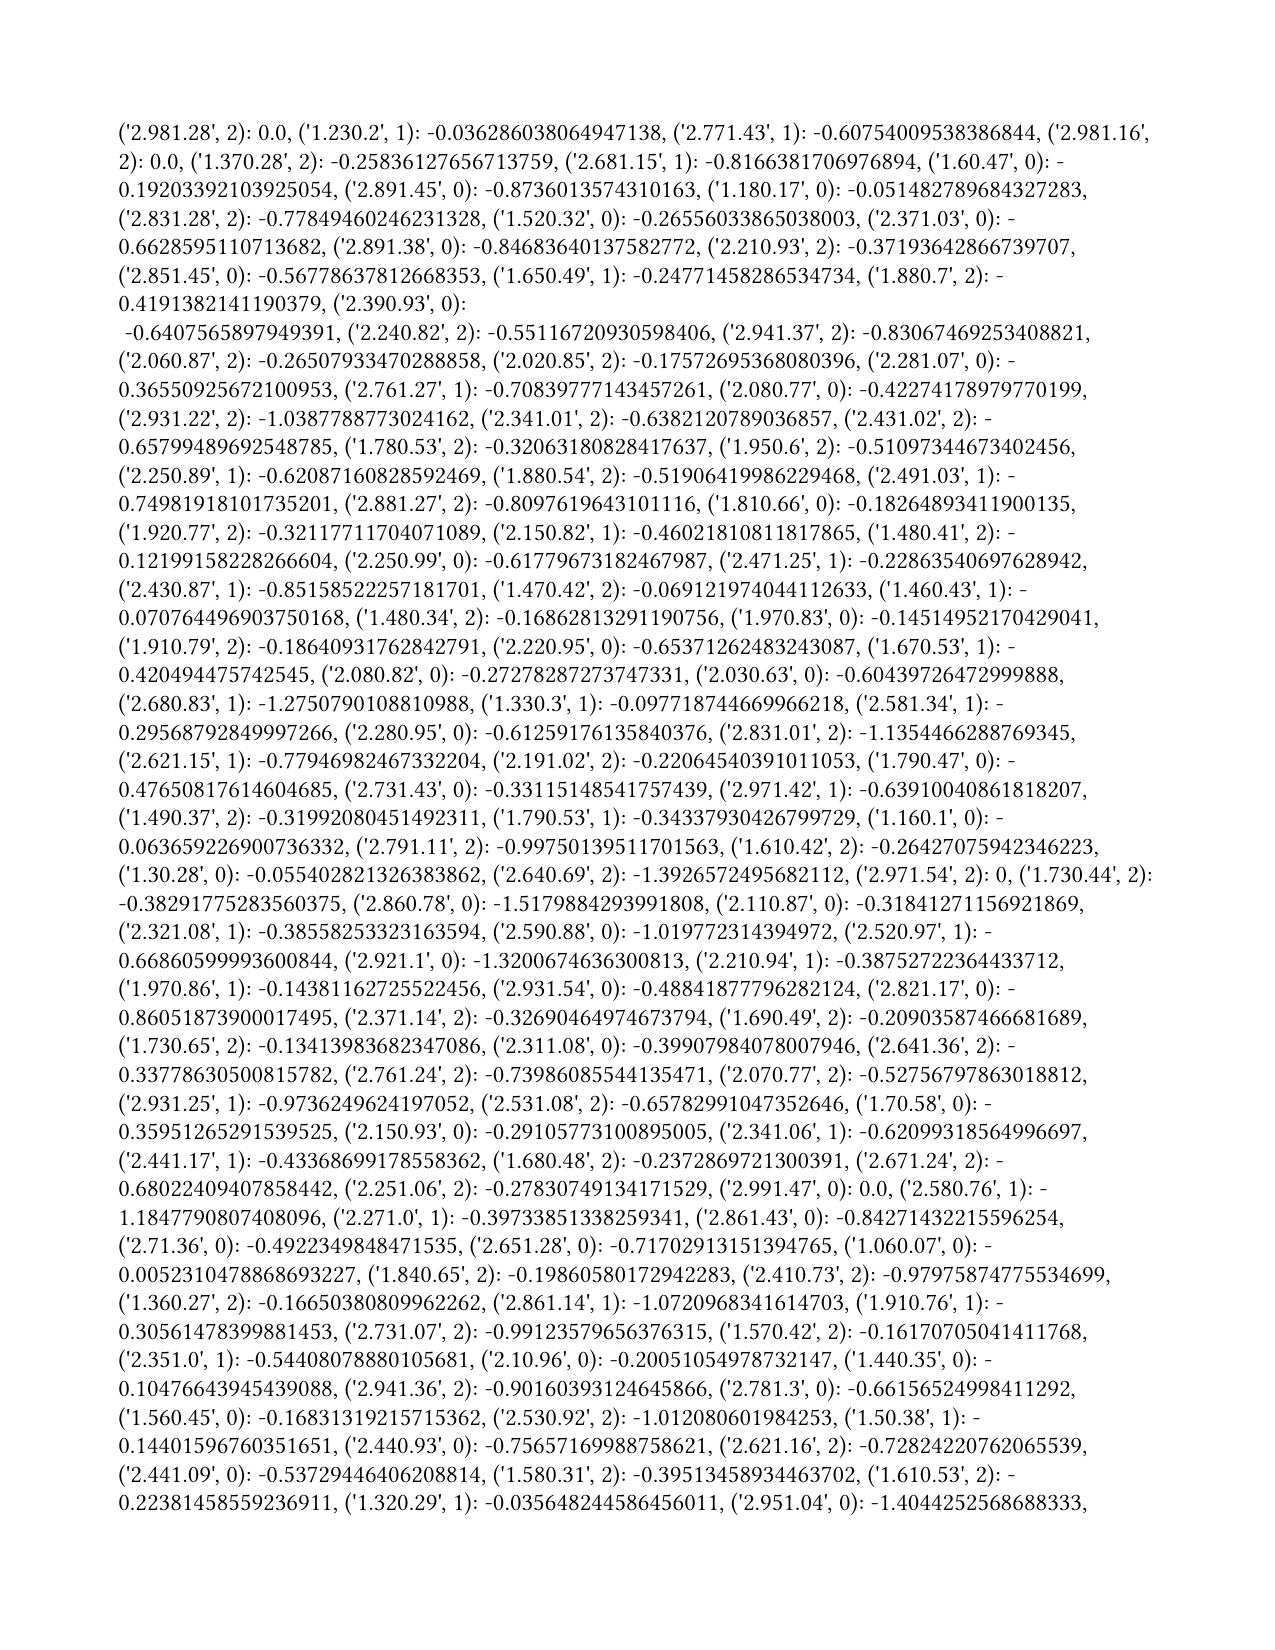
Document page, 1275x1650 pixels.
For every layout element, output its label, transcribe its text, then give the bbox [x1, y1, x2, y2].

text -0.6407565897949391, ('2.240.82', 2): -0.55116720930598406, ('2.941.37', 2): -0.83067469253408821, ('2.060.87', 2): -0.26507933470288858, ('2.020.85', 2): -0.17572695368080396, ('2.281.07', 0): -0.36550925672100953, ('2.761.27', 1): -0.70839777143457261, ('2.080.77', 0): -0.42274178979770199, ('2.931.22', 2): -1.0387788773024162, ('2.341.01', 2): -0.6382120789036857, ('2.431.02', 2): -0.65799489692548785, ('1.780.53', 2): -0.32063180828417637, ('1.950.6', 2): -0.51097344673402456, ('2.250.89', 1): -0.62087160828592469, ('1.880.54', 2): -0.51906419986229468, ('2.491.03', 1): -0.74981918101735201, ('2.881.27', 2): -0.8097619643101116, ('1.810.66', 0): -0.18264893411900135, ('1.920.77', 2): -0.32117711704071089, ('2.150.82', 1): -0.46021810811817865, ('1.480.41', 2): -0.12199158228266604, ('2.250.99', 0): -0.61779673182467987, ('2.471.25', 1): -0.22863540697628942, ('2.430.87', 1): -0.85158522257181701, ('1.470.42', 2): -0.069121974044112633, ('1.460.43', 1): -0.070764496903750168, ('1.480.34', 2): -0.16862813291190756, ('1.970.83', 0): -0.14514952170429041, ('1.910.79', 2): -0.18640931762842791, ('2.220.95', 0): -0.65371262483243087, ('1.670.53', 1): -0.420494475742545, ('2.080.82', 0): -0.27278287273747331, ('2.030.63', 0): -0.60439726472999888, ('2.680.83', 1): -1.2750790108810988, ('1.330.3', 1): -0.097718744669966218, ('2.581.34', 1): -0.29568792849997266, ('2.280.95', 0): -0.61259176135840376, ('2.831.01', 2): -1.1354466288769345, ('2.621.15', 1): -0.77946982467332204, ('2.191.02', 2): -0.22064540391011053, ('1.790.47', 0): -0.47650817614604685, ('2.731.43', 0): -0.33115148541757439, ('2.971.42', 1): -0.63910040861818207, ('1.490.37', 2): -0.31992080451492311, ('1.790.53', 1): -0.34337930426799729, ('1.160.1', 0): -0.063659226900736332, ('2.791.11', 2): -0.99750139511701563, ('1.610.42', 2): -0.26427075942346223, ('1.30.28', 0): -0.055402821326383862, ('2.640.69', 2): -1.3926572495682112, ('2.971.54', 2): 0, ('1.730.44', 2): -0.38291775283560375, ('2.860.78', 0): -1.5179884293991808, ('2.110.87', 0): -0.31841271156921869, ('2.321.08', 1): -0.38558253323163594, ('2.590.88', 0): -1.019772314394972, ('2.520.97', 1): -0.66860599993600844, ('2.921.1', 0): -1.3200674636300813, ('2.210.94', 1): -0.38752722364433712, ('1.970.86', 1): -0.14381162725522456, ('2.931.54', 0): -0.48841877796282124, ('2.821.17', 0): -0.86051873900017495, ('2.371.14', 2): -0.32690464974673794, ('1.690.49', 2): -0.20903587466681689, ('1.730.65', 2): -0.13413983682347086, ('2.311.08', 0): -0.39907984078007946, ('2.641.36', 2): -0.33778630500815782, ('2.761.24', 2): -0.73986085544135471, ('2.070.77', 2): -0.52756797863018812, ('2.931.25', 1): -0.9736249624197052, ('2.531.08', 2): -0.65782991047352646, ('1.70.58', 0): -0.35951265291539525, ('2.150.93', 0): -0.29105773100895005, ('2.341.06', 1): -0.62099318564996697, ('2.441.17', 1): -0.43368699178558362, ('1.680.48', 2): -0.2372869721300391, ('2.671.24', 2): -0.68022409407858442, ('2.251.06', 2): -0.27830749134171529, ('2.991.47', 0): 0.0, ('2.580.76', 1): -1.1847790807408096, ('2.271.0', 1): -0.39733851338259341, ('2.861.43', 0): -0.84271432215596254, ('2.71.36', 0): -0.4922349848471535, ('2.651.28', 0): -0.71702913151394765, ('1.060.07', 0): -0.0052310478868693227, ('1.840.65', 2): -0.19860580172942283, ('2.410.73', 2): -0.97975874775534699, ('1.360.27', 2): -0.16650380809962262, ('2.861.14', 1): -1.0720968341614703, ('1.910.76', 1): -0.30561478399881453, ('2.731.07', 2): -0.99123579656376315, ('1.570.42', 2): -0.16170705041411768, ('2.351.0', 1): -0.54408078880105681, ('2.10.96', 0): -0.20051054978732147, ('1.440.35', 0): -0.10476643945439088, ('2.941.36', 2): -0.90160393124645866, ('2.781.3', 0): -0.66156524998411292, ('1.560.45', 0): -0.16831319215715362, ('2.530.92', 2): -1.012080601984253, ('1.50.38', 1): -0.14401596760351651, ('2.440.93', 0): -0.75657169988758621, ('2.621.16', 2): -0.72824220762065539, ('2.441.09', 0): -0.53729446406208814, ('1.580.31', 2): -0.39513458934463702, ('1.610.53', 2): -0.22381458559236911, ('1.320.29', 1): -0.035648244586456011, ('2.951.04', 0): -1.4044252568688333, [118, 318, 1157, 1517]
text ('2.981.28', 2): 0.0, ('1.230.2', 1): -0.036286038064947138, ('2.771.43', 1): -0.60754009538386844, ('2.981.16', 2): 0.0, ('1.370.28', 2): -0.25836127656713759, ('2.681.15', 1): -0.8166381706976894, ('1.60.47', 0): -0.19203392103925054, ('2.891.45', 0): -0.8736013574310163, ('1.180.17', 0): -0.051482789684327283, ('2.831.28', 2): -0.77849460246231328, ('1.520.32', 0): -0.26556033865038003, ('2.371.03', 0): -0.6628595110713682, ('2.891.38', 0): -0.84683640137582772, ('2.210.93', 2): -0.37193642866739707, ('2.851.45', 0): -0.56778637812668353, ('1.650.49', 1): -0.24771458286534734, ('1.880.7', 2): -0.4191382141190379, ('2.390.93', 0): [118, 118, 1157, 318]
